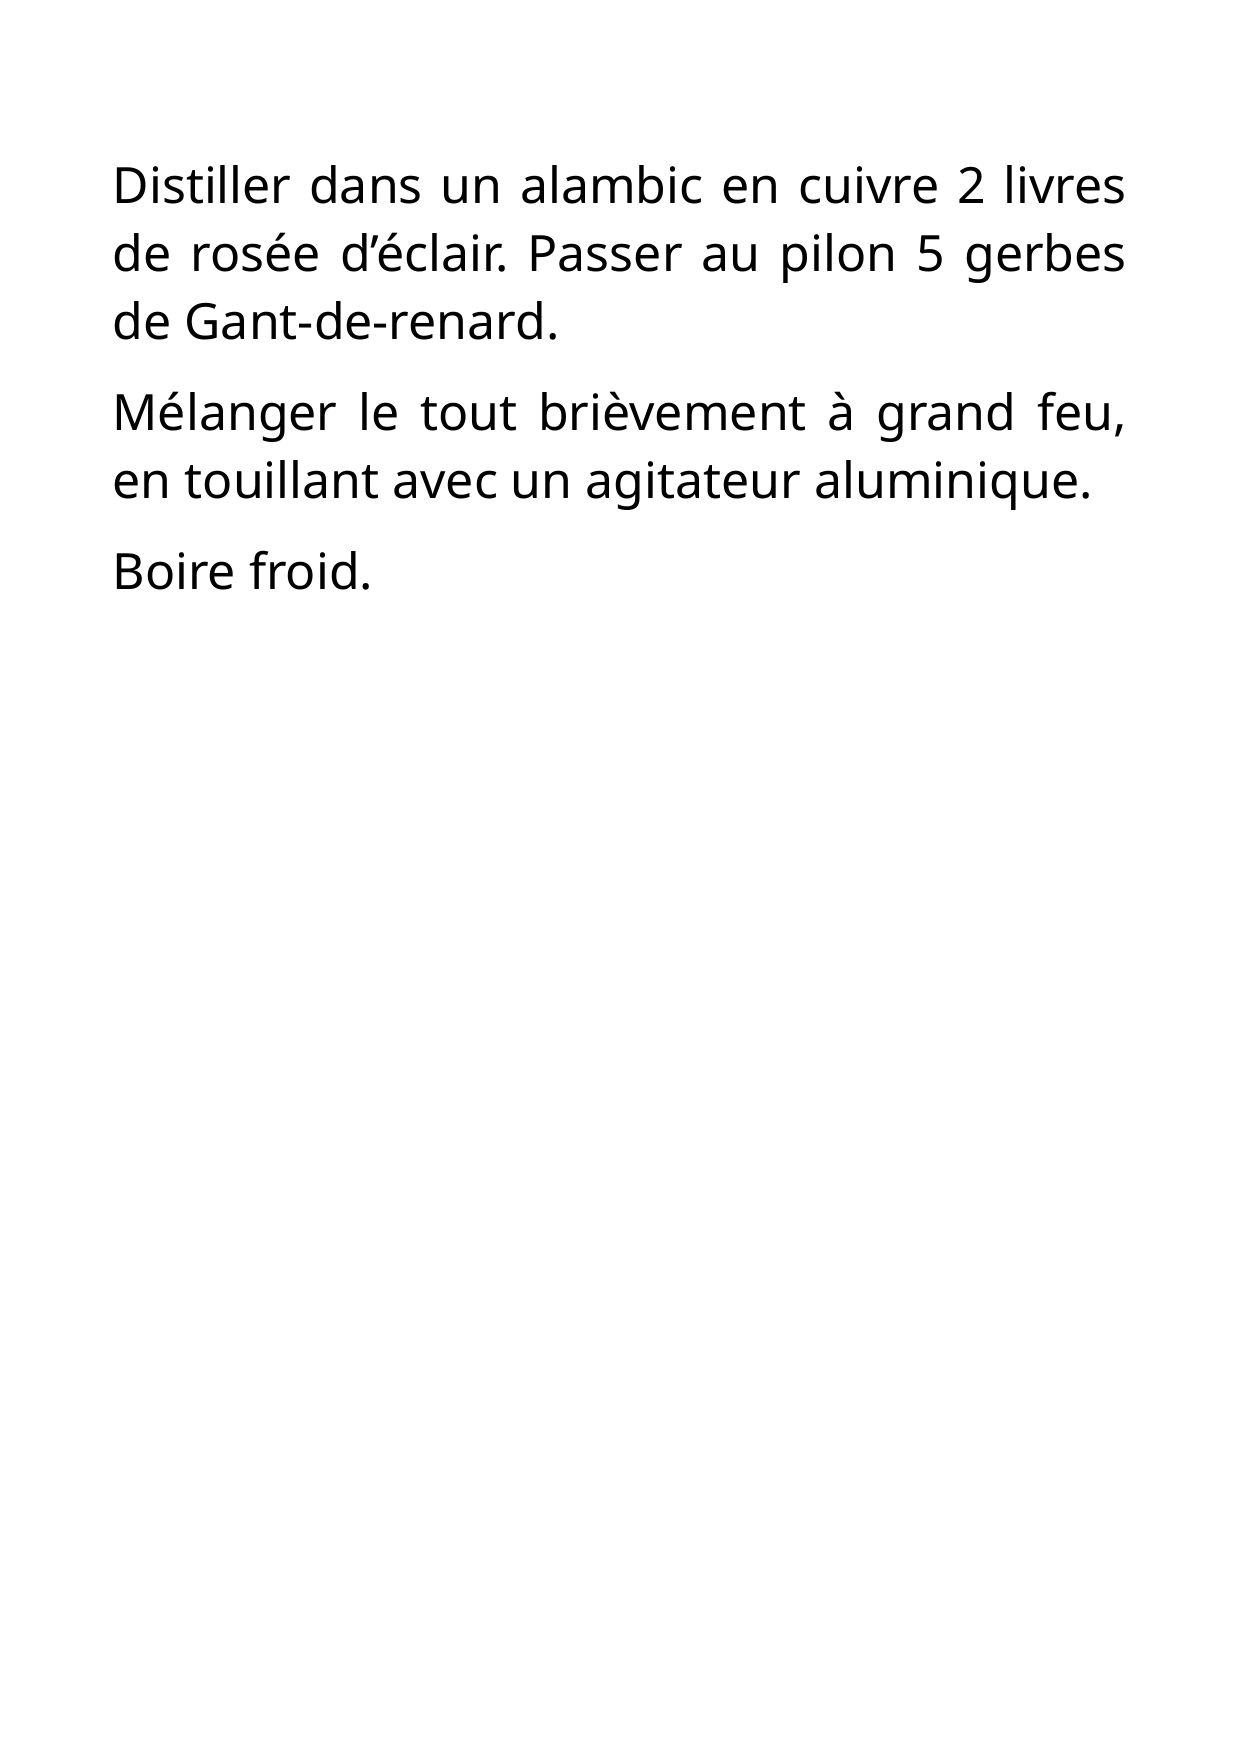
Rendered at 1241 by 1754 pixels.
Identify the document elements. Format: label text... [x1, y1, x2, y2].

text Mélanger le tout brièvement à grand feu, en touillant avec un agitateur aluminique. [112, 377, 1128, 513]
text Boire froid. [112, 536, 1128, 604]
text Distiller dans un alambic en cuivre 2 livres de rosée d’éclair. Passer au pilon 5 gerbes de Gant-de-renard. [112, 150, 1128, 354]
